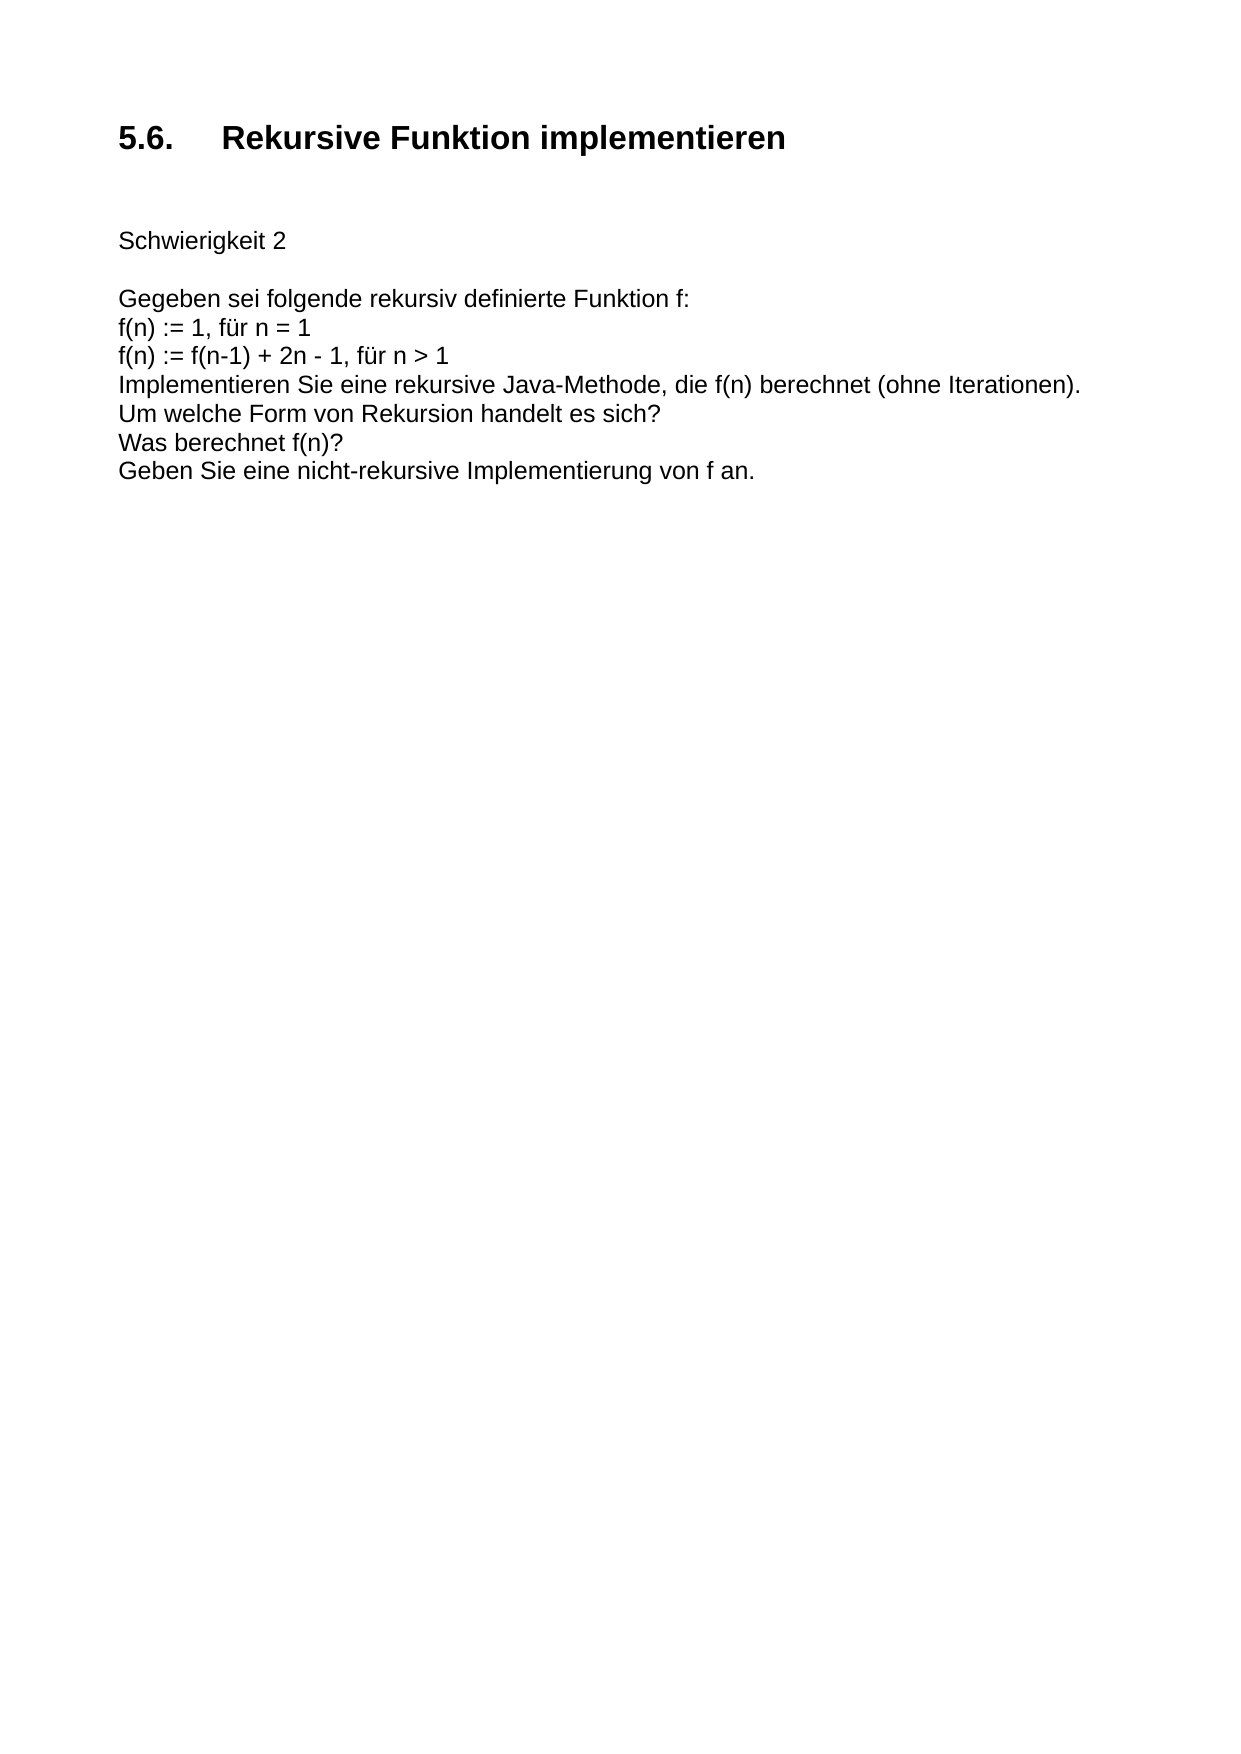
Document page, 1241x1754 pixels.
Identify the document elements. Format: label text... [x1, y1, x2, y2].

text Um welche Form von Rekursion handelt es sich? [118, 399, 1122, 428]
text Was berechnet f(n)? [118, 428, 1122, 456]
text Geben Sie eine nicht-rekursive Implementierung von f an. [118, 456, 1122, 485]
text f(n) := f(n-1) + 2n - 1, für n > 1 [118, 341, 1122, 370]
list Rekursive Funktion implementieren [118, 118, 1122, 157]
text Implementieren Sie eine rekursive Java-Methode, die f(n) berechnet (ohne Iterationen). [118, 370, 1122, 399]
text Gegeben sei folgende rekursiv definierte Funktion f: [118, 284, 1122, 313]
text Schwierigkeit 2 [118, 226, 1122, 254]
text f(n) := 1, für n = 1 [118, 313, 1122, 341]
